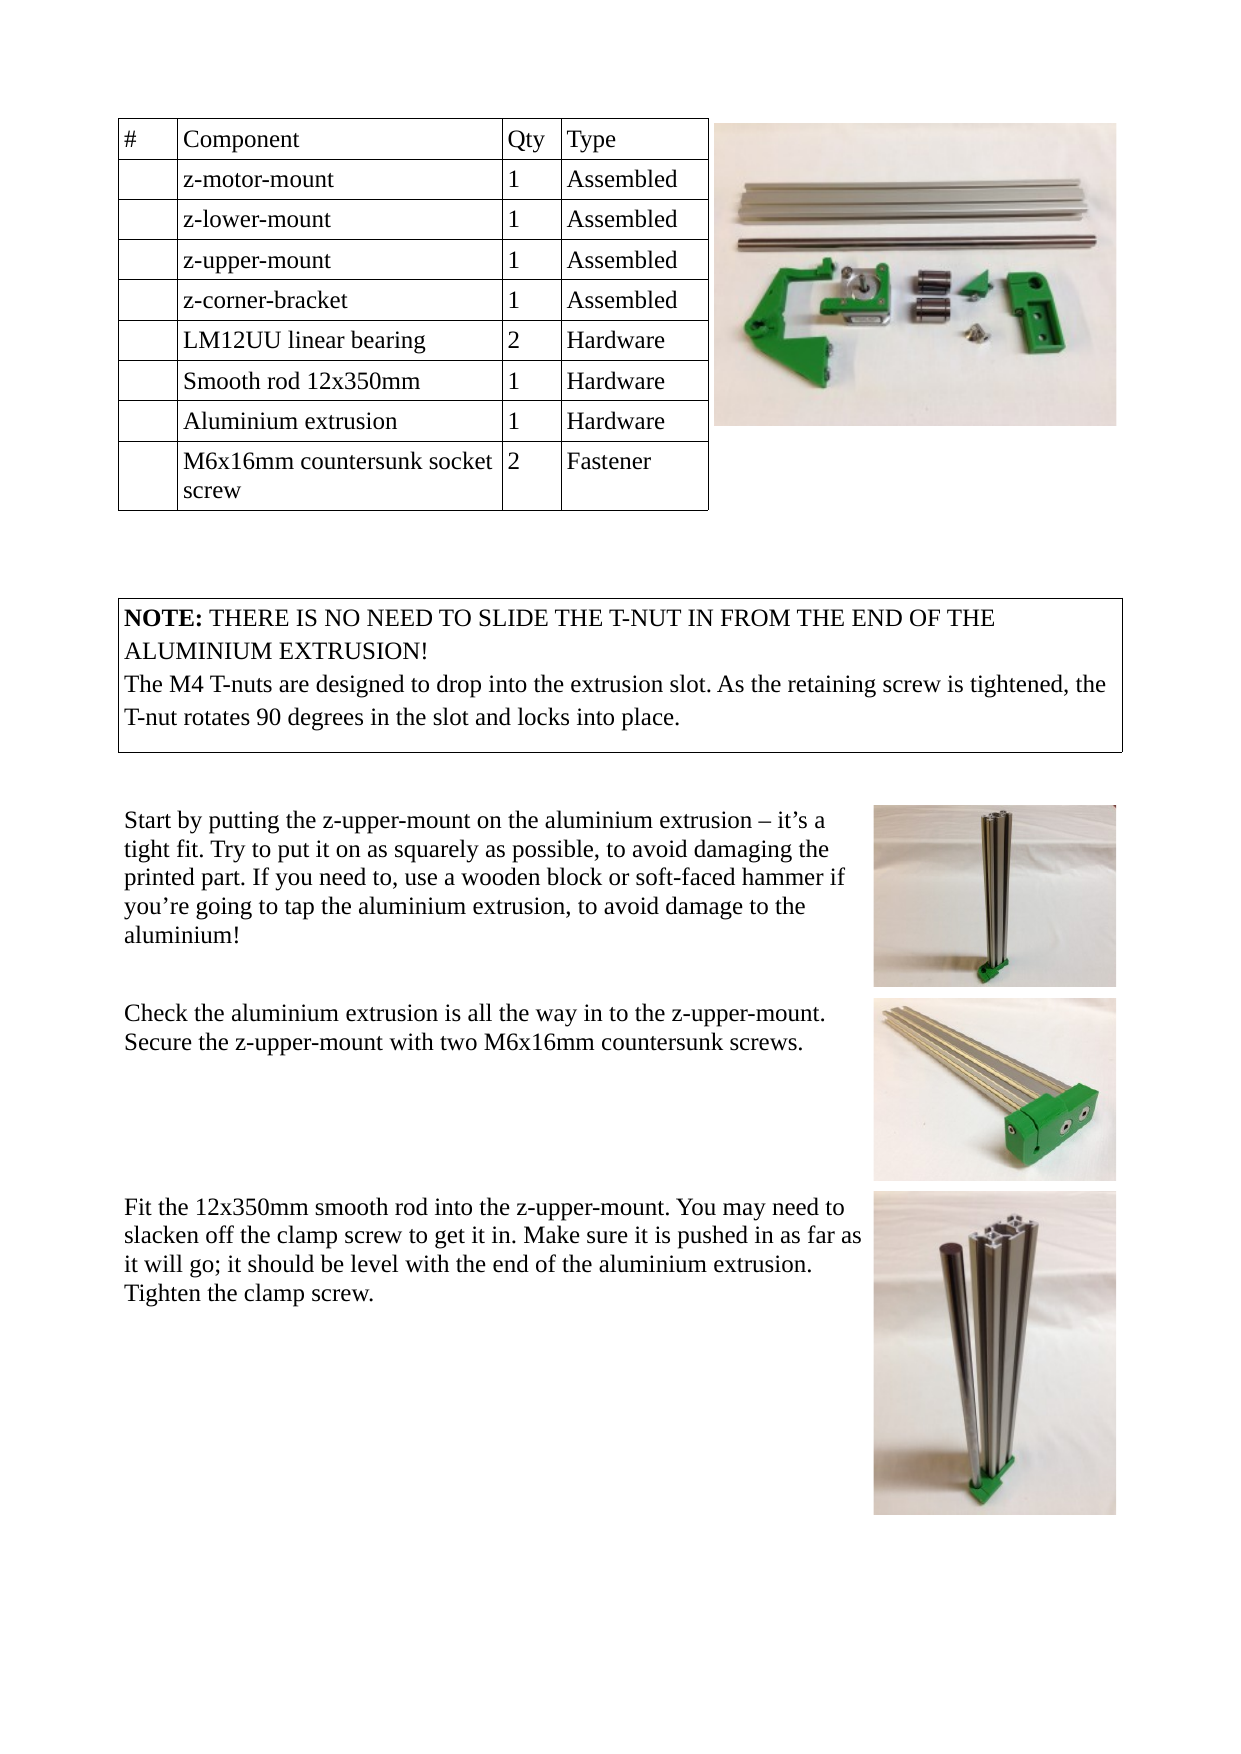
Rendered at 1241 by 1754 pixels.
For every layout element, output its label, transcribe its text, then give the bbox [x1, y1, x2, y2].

table_cell [119, 200, 177, 239]
table_cell z-upper-mount [178, 240, 502, 279]
table_header NOTE: THERE IS NO NEED TO SLIDE THE T-NUT IN FROM THE END OF THE ALUMINIUM EXTRUSION! The M4 T-nuts are designed to drop into the extrusion slot. As the retaining screw is tightened, the T-nut rotates 90 degrees in the slot and locks into place. [119, 599, 1122, 752]
table_cell Assembled [562, 200, 708, 239]
table_cell Assembled [562, 160, 708, 199]
table_cell Assembled [562, 280, 708, 320]
table_cell 1 [503, 280, 561, 320]
table_cell [119, 361, 177, 400]
table_cell [868, 993, 1122, 1186]
table_cell [118, 511, 177, 550]
table_cell [119, 280, 177, 320]
table_cell [561, 511, 708, 550]
table_header [868, 799, 1122, 993]
table_header Type [562, 119, 708, 158]
table_cell Fit the 12x350mm smooth rod into the z-upper-mount. You may need to slacken off the clamp screw to get it in. Make sure it is pushed in as far as it will go; it should be level with the end of the aluminium extrusion. Tighten the clamp screw. [118, 1186, 868, 1521]
table_cell Fastener [562, 442, 708, 510]
table_cell Hardware [562, 361, 708, 400]
table_cell [119, 442, 177, 510]
table_cell Smooth rod 12x350mm [178, 361, 502, 400]
table_cell z-motor-mount [178, 160, 502, 199]
table_header Qty [503, 119, 561, 158]
table_cell Hardware [562, 321, 708, 360]
table_cell [119, 401, 177, 441]
table_header # [119, 119, 177, 158]
table_cell M6x16mm countersunk socket screw [178, 442, 502, 510]
table_cell 1 [503, 200, 561, 239]
table_cell [119, 240, 177, 279]
table_cell z-corner-bracket [178, 280, 502, 320]
table_cell 1 [503, 361, 561, 400]
table_cell 1 [503, 240, 561, 279]
table_cell [119, 321, 177, 360]
table_cell 2 [503, 442, 561, 510]
table_cell Assembled [562, 240, 708, 279]
table_cell Hardware [562, 401, 708, 441]
table_cell LM12UU linear bearing [178, 321, 502, 360]
table_header [708, 118, 1122, 550]
table_header Start by putting the z-upper-mount on the aluminium extrusion – it’s a tight fit. Try to put it on as squarely as possible, to avoid damaging the printed part. If you need to, use a wooden block or soft-faced hammer if you’re going to tap the aluminium extrusion, to avoid damage to the aluminium! [118, 799, 868, 993]
table_cell z-lower-mount [178, 200, 502, 239]
picture [714, 123, 1117, 426]
table_cell [868, 1186, 1122, 1521]
table_cell Check the aluminium extrusion is all the way in to the z-upper-mount. Secure the z-upper-mount with two M6x16mm countersunk screws. [118, 993, 868, 1186]
picture [873, 805, 1117, 987]
picture [873, 1191, 1117, 1515]
table_cell 1 [503, 401, 561, 441]
table_cell [119, 160, 177, 199]
table_cell Aluminium extrusion [178, 401, 502, 441]
table_cell [502, 511, 561, 550]
table_cell 2 [503, 321, 561, 360]
table_cell 1 [503, 160, 561, 199]
table_header Component [178, 119, 502, 158]
picture [873, 998, 1117, 1181]
table_cell [177, 511, 502, 550]
